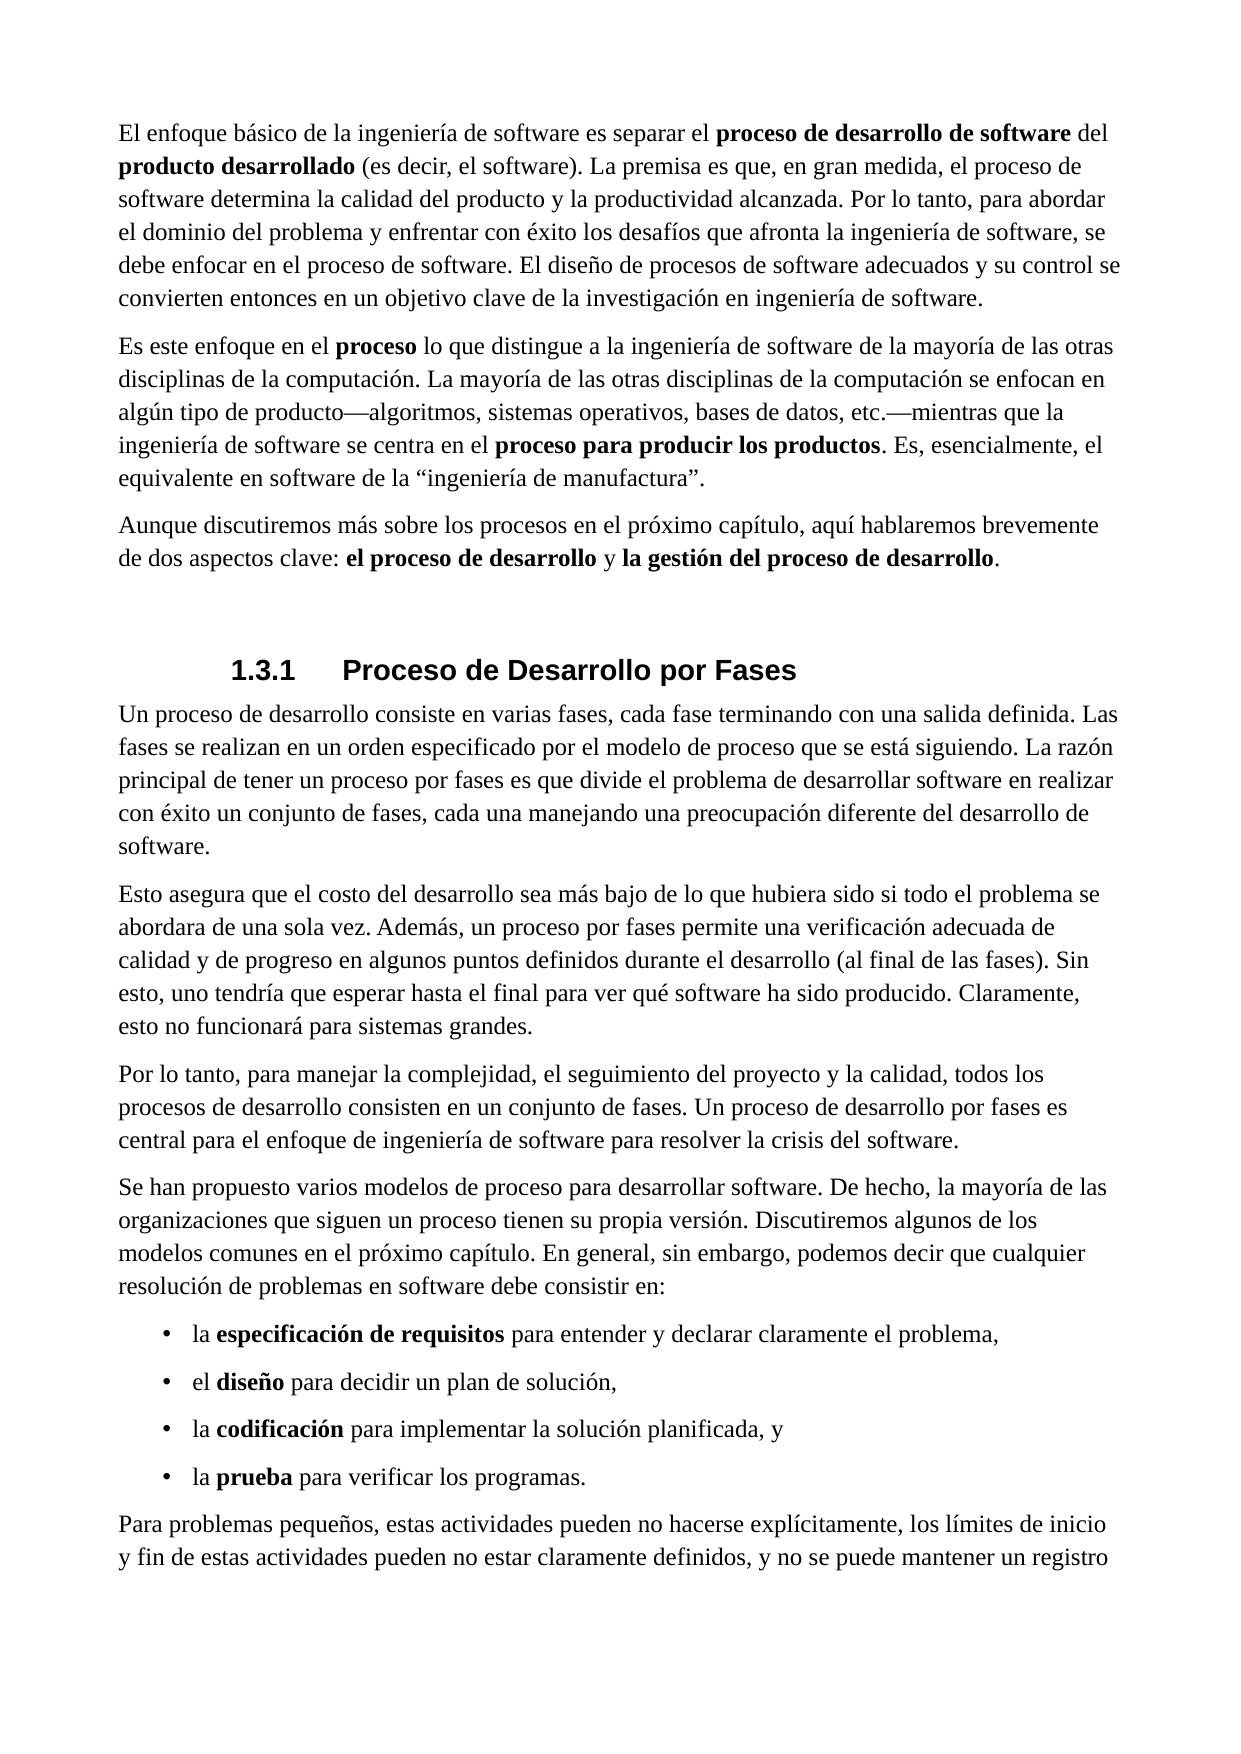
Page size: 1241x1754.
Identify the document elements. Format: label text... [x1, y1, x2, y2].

text Por lo tanto, para manejar la complejidad, el seguimiento del proyecto y la calidad, todos los procesos de desarrollo consisten en un conjunto de fases. Un proceso de desarrollo por fases es central para el enfoque de ingeniería de software para resolver la crisis del software. [118, 1059, 1122, 1153]
text Un proceso de desarrollo consiste en varias fases, cada fase terminando con una salida definida. Las fases se realizan en un orden especificado por el modelo de proceso que se está siguiendo. La razón principal de tener un proceso por fases es que divide el problema de desarrollar software en realizar con éxito un conjunto de fases, cada una manejando una preocupación diferente del desarrollo de software. [118, 699, 1122, 860]
text Para problemas pequeños, estas actividades pueden no hacerse explícitamente, los límites de inicio y fin de estas actividades pueden no estar claramente definidos, y no se puede mantener un registro [118, 1509, 1122, 1571]
text Se han propuesto varios modelos de proceso para desarrollar software. De hecho, la mayoría de las organizaciones que siguen un proceso tienen su propia versión. Discutiremos algunos de los modelos comunes en el próximo capítulo. En general, sin embargo, podemos decir que cualquier resolución de problemas en software debe consistir en: [118, 1172, 1122, 1300]
text Es este enfoque en el proceso lo que distingue a la ingeniería de software de la mayoría de las otras disciplinas de la computación. La mayoría de las otras disciplinas de la computación se enfocan en algún tipo de producto—algoritmos, sistemas operativos, bases de datos, etc.—mientras que la ingeniería de software se centra en el proceso para producir los productos. Es, esencialmente, el equivalente en software de la “ingeniería de manufactura”. [118, 331, 1122, 492]
list la especificación de requisitos para entender y declarar claramente el problema, [162, 1319, 1122, 1348]
text El enfoque básico de la ingeniería de software es separar el proceso de desarrollo de software del producto desarrollado (es decir, el software). La premisa es que, en gran medida, el proceso de software determina la calidad del producto y la productividad alcanzada. Por lo tanto, para abordar el dominio del problema y enfrentar con éxito los desafíos que afronta la ingeniería de software, se debe enfocar en el proceso de software. El diseño de procesos de software adecuados y su control se convierten entonces en un objetivo clave de la investigación en ingeniería de software. [118, 118, 1122, 312]
text Esto asegura que el costo del desarrollo sea más bajo de lo que hubiera sido si todo el problema se abordara de una sola vez. Además, un proceso por fases permite una verificación adecuada de calidad y de progreso en algunos puntos definidos durante el desarrollo (al final de las fases). Sin esto, uno tendría que esperar hasta el final para ver qué software ha sido producido. Claramente, esto no funcionará para sistemas grandes. [118, 879, 1122, 1040]
list la prueba para verificar los programas. [162, 1462, 1122, 1491]
list el diseño para decidir un plan de solución, [162, 1367, 1122, 1395]
text Aunque discutiremos más sobre los procesos en el próximo capítulo, aquí hablaremos brevemente de dos aspectos clave: el proceso de desarrollo y la gestión del proceso de desarrollo. [118, 511, 1122, 572]
list la codificación para implementar la solución planificada, y [162, 1414, 1122, 1443]
subtitle Proceso de Desarrollo por Fases [231, 653, 1122, 687]
